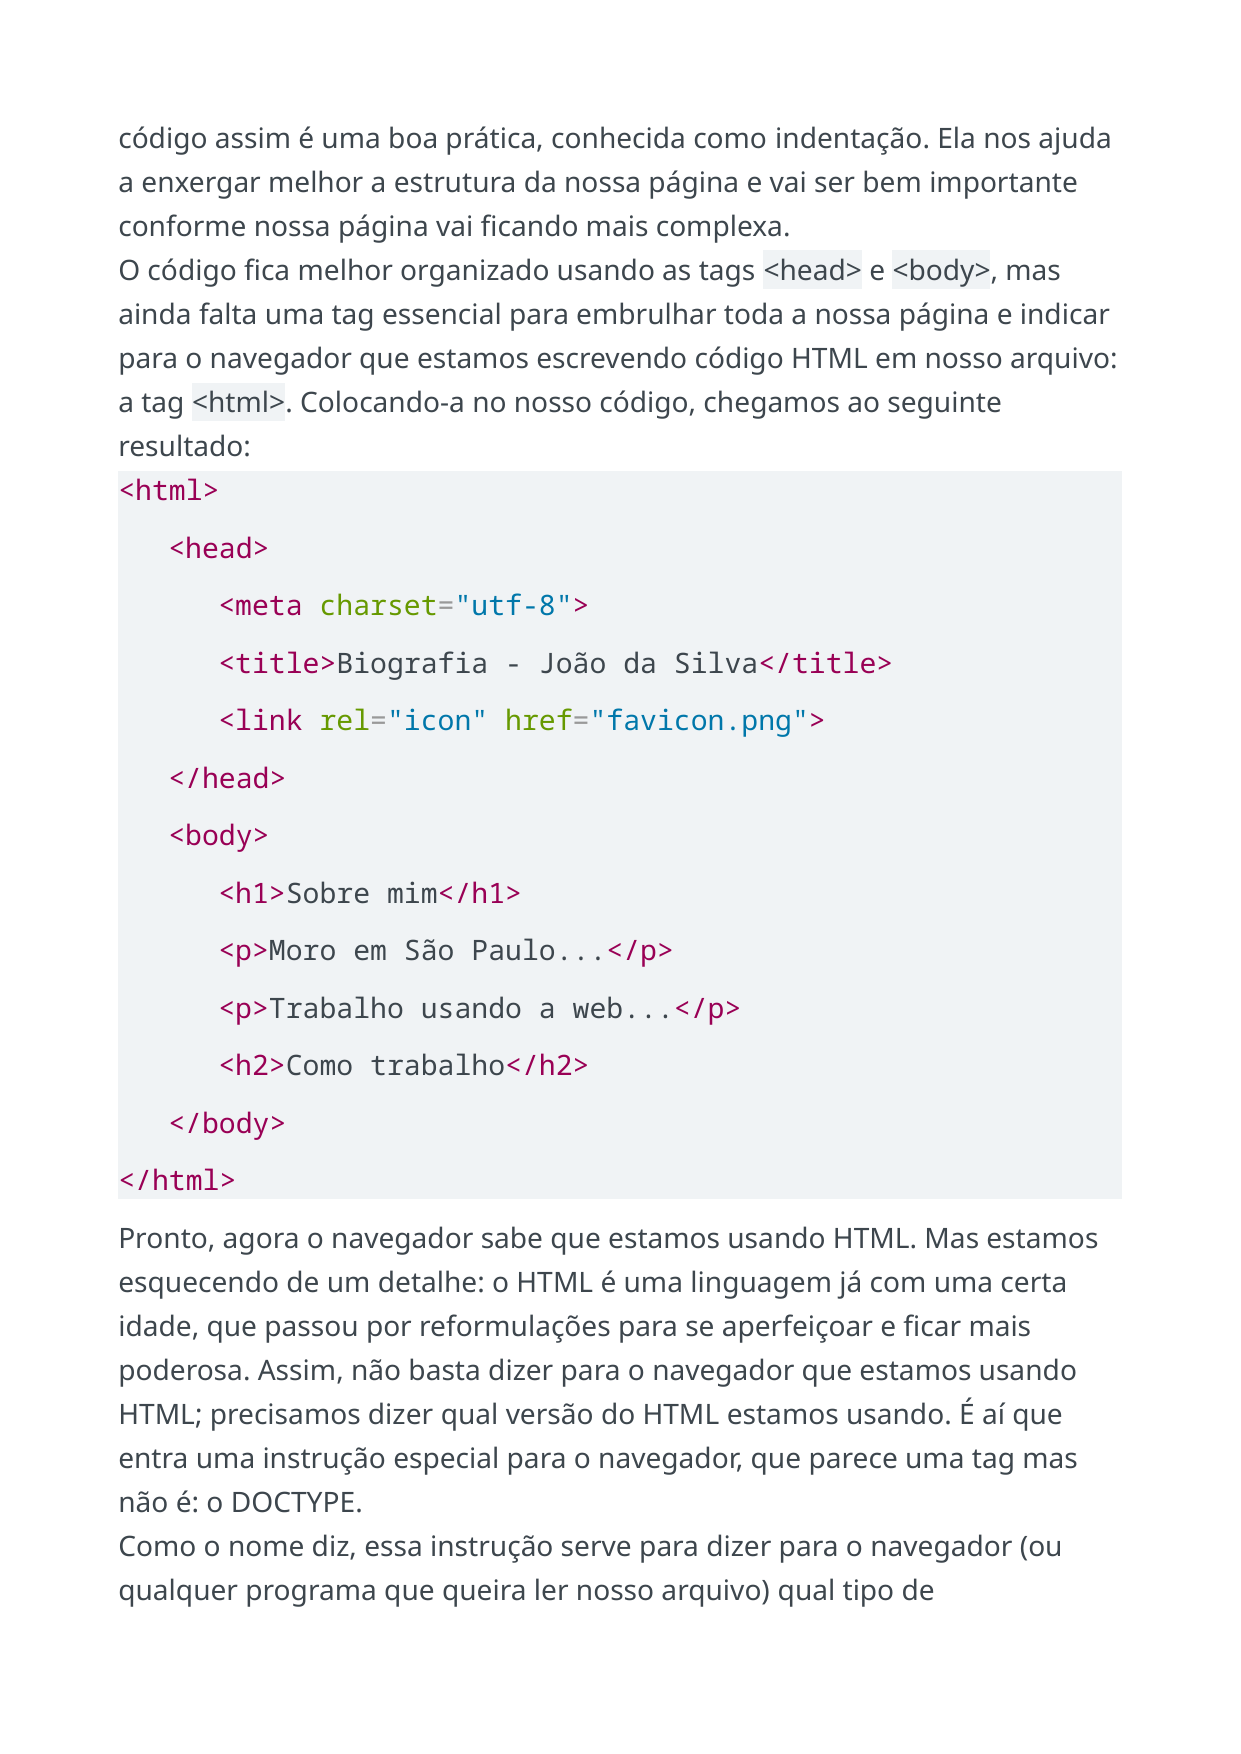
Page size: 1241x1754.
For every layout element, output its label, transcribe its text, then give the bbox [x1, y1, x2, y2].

text <title>Biografia - João da Silva</title> [118, 643, 1122, 681]
text <h1>Sobre mim</h1> [118, 873, 1122, 911]
text </body> [118, 1103, 1122, 1141]
text Como o nome diz, essa instrução serve para dizer para o navegador (ou qualquer programa que queira ler nosso arquivo) qual tipo de [118, 1527, 1122, 1609]
text <meta charset="utf-8"> [118, 586, 1122, 624]
text <html> [118, 471, 1122, 509]
text <head> [118, 528, 1122, 566]
text O código fica melhor organizado usando as tags <head> e <body>, mas ainda falta uma tag essencial para embrulhar toda a nossa página e indicar para o navegador que estamos escrevendo código HTML em nosso arquivo: a tag <html>. Colocando-a no nosso código, chegamos ao seguinte resultado: [118, 250, 1122, 465]
text <h2>Como trabalho</h2> [118, 1046, 1122, 1084]
text </html> [118, 1161, 1122, 1199]
text código assim é uma boa prática, conhecida como indentação. Ela nos ajuda a enxergar melhor a estrutura da nossa página e vai ser bem importante conforme nossa página vai ficando mais complexa. [118, 118, 1122, 244]
text Pronto, agora o navegador sabe que estamos usando HTML. Mas estamos esquecendo de um detalhe: o HTML é uma linguagem já com uma certa idade, que passou por reformulações para se aperfeiçoar e ficar mais poderosa. Assim, não basta dizer para o navegador que estamos usando HTML; precisamos dizer qual versão do HTML estamos usando. É aí que entra uma instrução especial para o navegador, que parece uma tag mas não é: o DOCTYPE. [118, 1218, 1122, 1521]
text <p>Moro em São Paulo...</p> [118, 931, 1122, 969]
text </head> [118, 758, 1122, 796]
text <body> [118, 816, 1122, 854]
text <link rel="icon" href="favicon.png"> [118, 701, 1122, 739]
text <p>Trabalho usando a web...</p> [118, 988, 1122, 1026]
